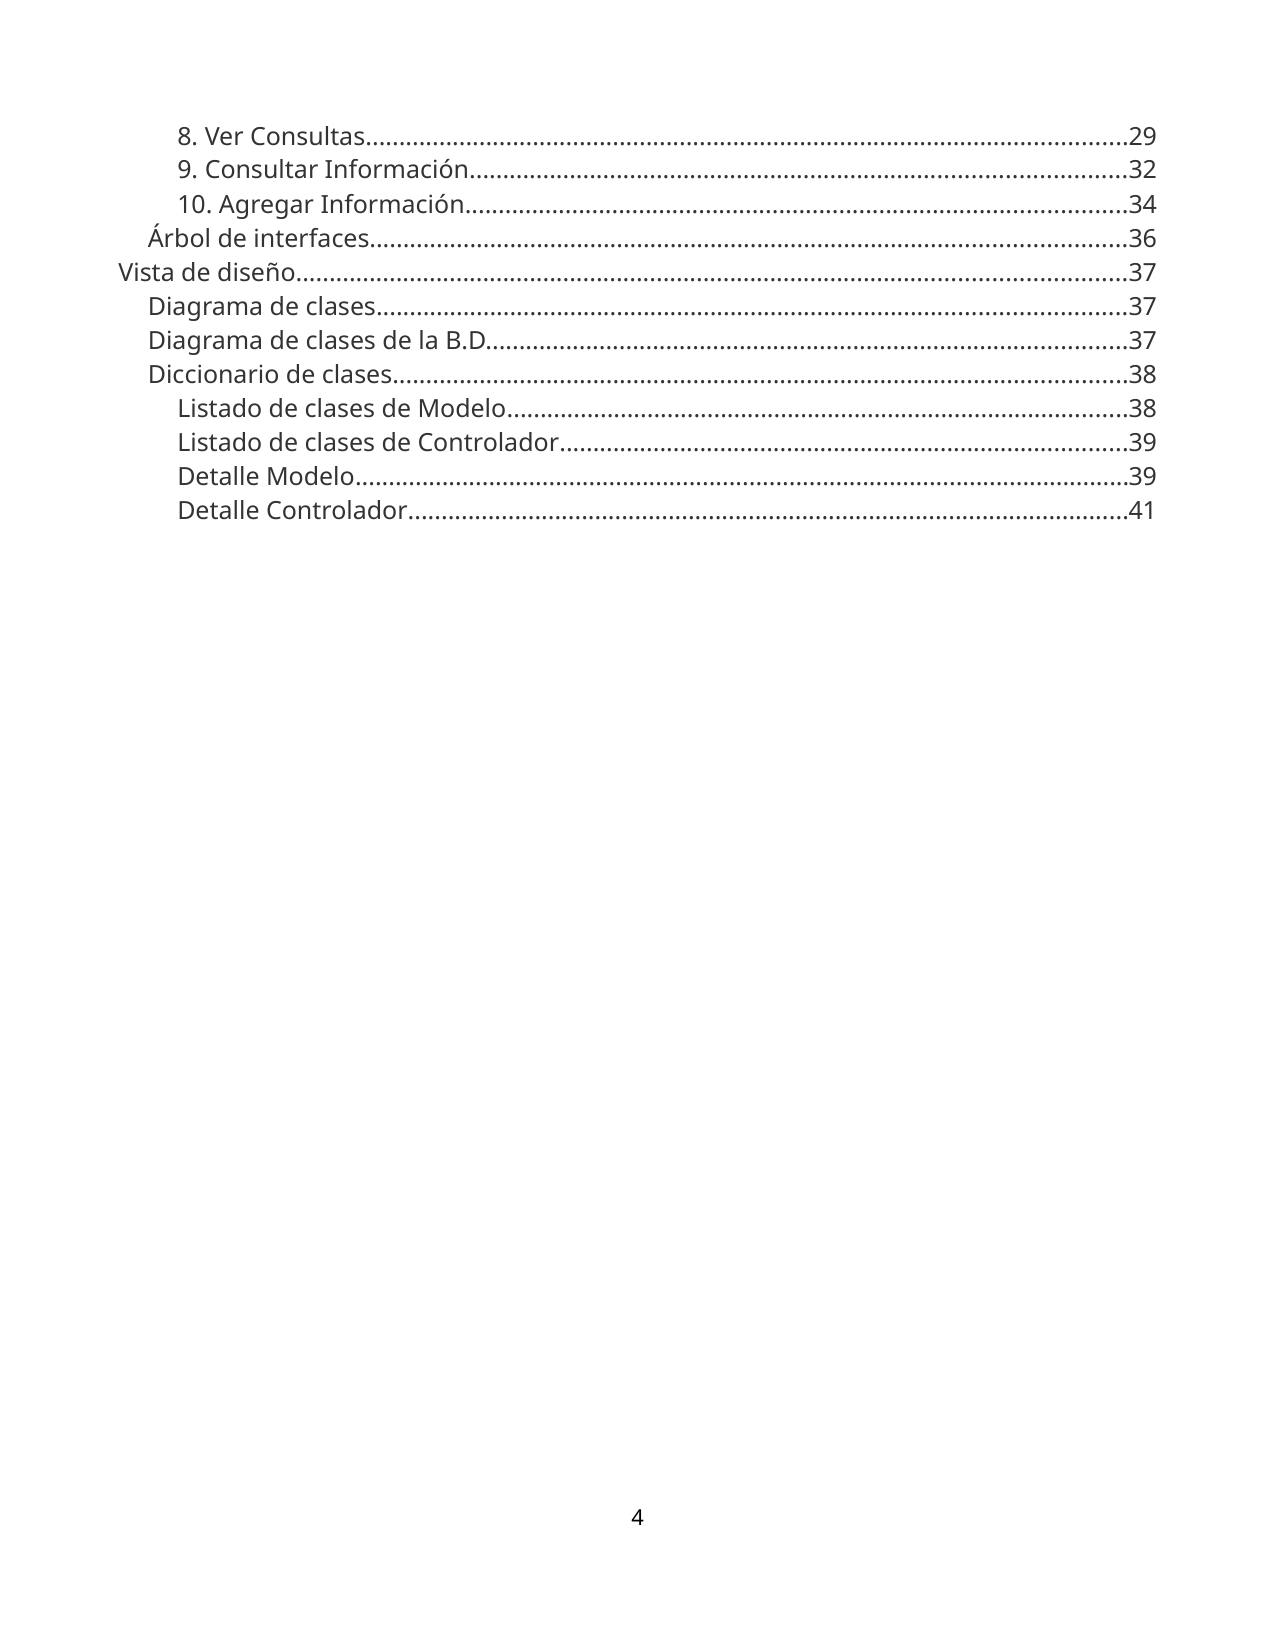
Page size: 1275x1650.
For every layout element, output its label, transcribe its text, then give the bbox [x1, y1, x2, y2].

text Listado de clases de Controlador 39 [177, 425, 1157, 459]
text Detalle Controlador 41 [177, 493, 1157, 527]
text Diagrama de clases de la B.D. 37 [148, 322, 1157, 357]
text 9. Consultar Información 32 [177, 152, 1157, 186]
text Diccionario de clases 38 [148, 357, 1157, 391]
text Árbol de interfaces 36 [148, 220, 1157, 254]
text Vista de diseño 37 [118, 254, 1157, 288]
text 8. Ver Consultas 29 [177, 118, 1157, 152]
text Listado de clases de Modelo 38 [177, 391, 1157, 425]
text Detalle Modelo 39 [177, 459, 1157, 493]
text Diagrama de clases 37 [148, 288, 1157, 322]
text 10. Agregar Información 34 [177, 186, 1157, 220]
